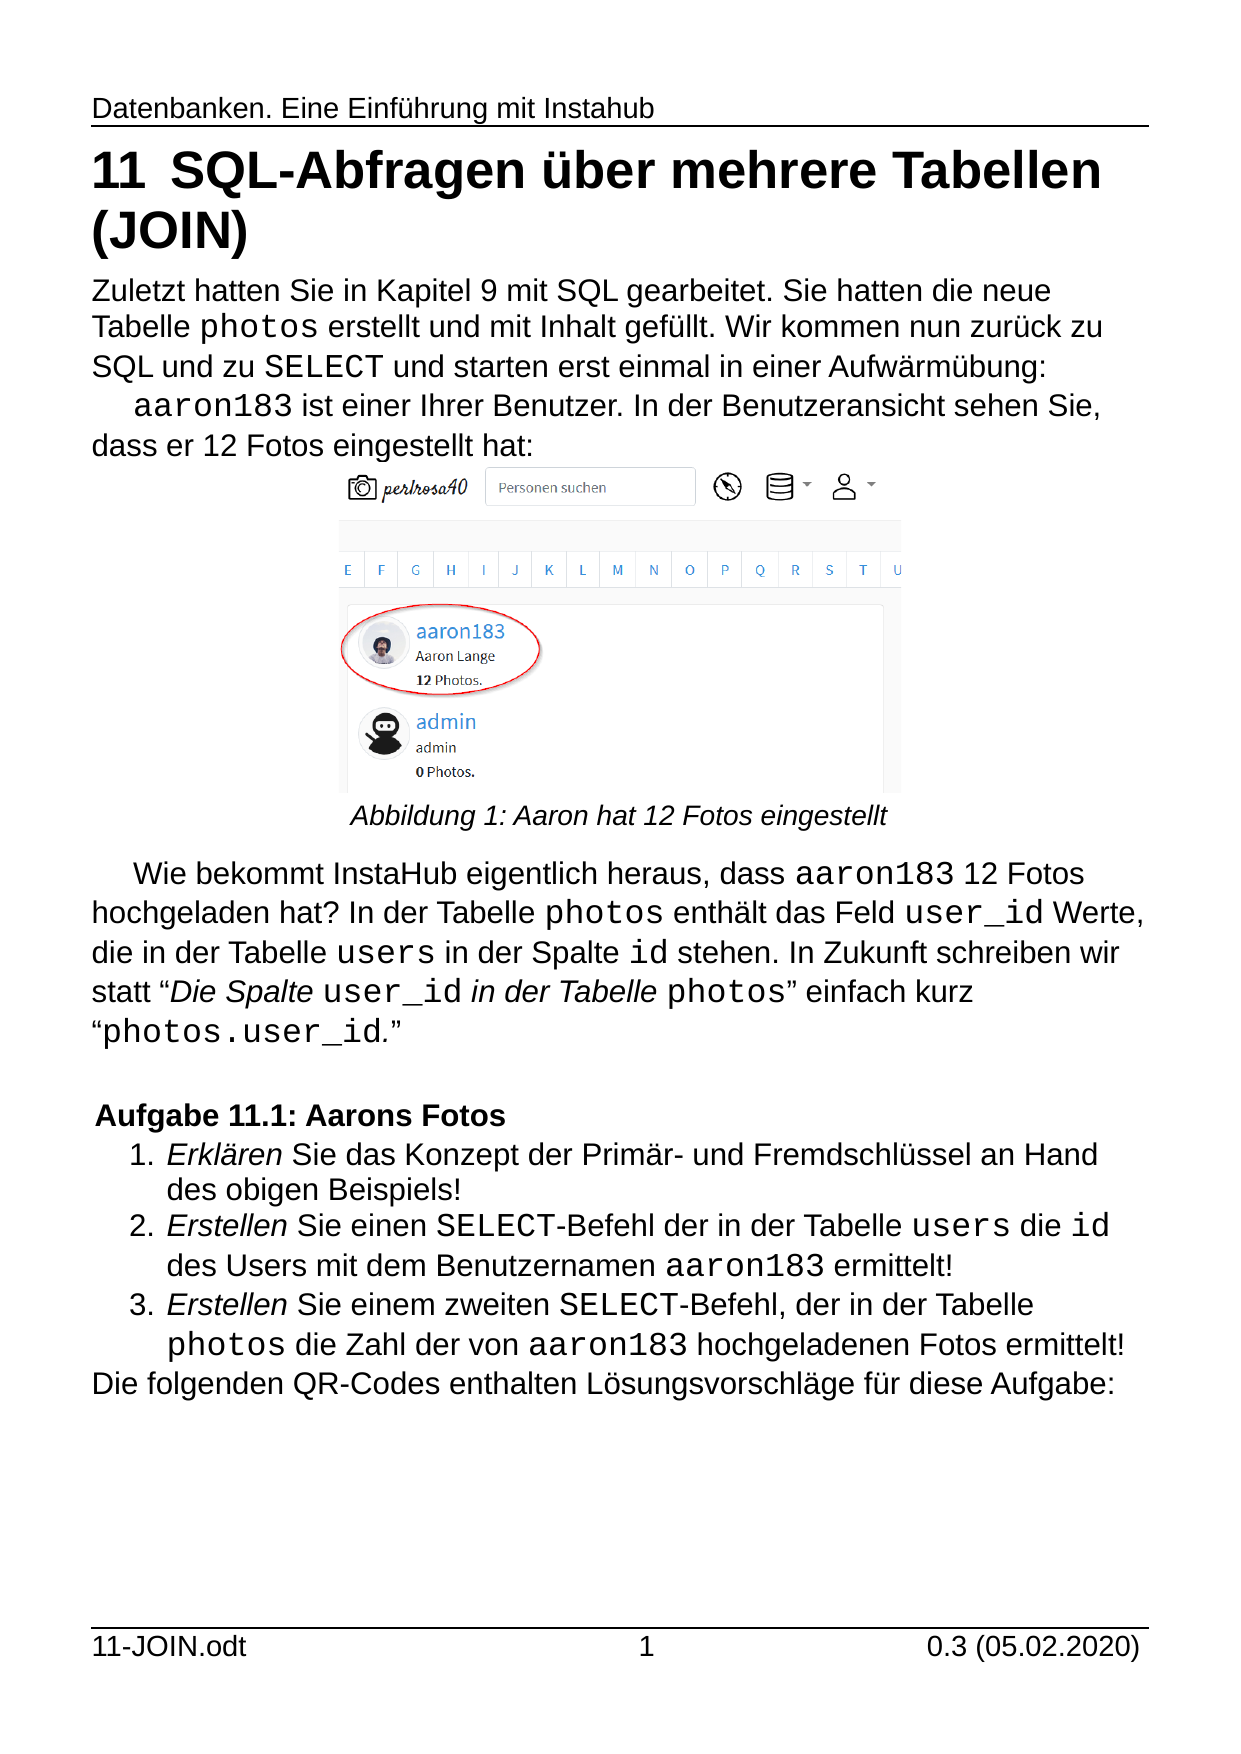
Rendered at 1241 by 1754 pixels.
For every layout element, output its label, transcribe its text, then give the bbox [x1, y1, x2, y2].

subtitle SQL-Abfragen über mehrere Tabellen (JOIN) [91, 139, 1149, 260]
text Zuletzt hatten Sie in Kapitel 9 mit SQL gearbeitet. Sie hatten die neue Tabelle photos erstellt und mit Inhalt gefüllt. Wir kommen nun zurück zu SQL und zu SELECT und starten erst einmal in einer Aufwärmübung: [91, 272, 1149, 387]
text Abbildung 1: Aaron hat 12 Fotos eingestellt [91, 799, 1149, 831]
text aaron183 ist einer Ihrer Benutzer. In der Benutzeransicht sehen Sie, dass er 12 Fotos eingestellt hat: [91, 387, 1149, 463]
text Die folgenden QR-Codes enthalten Lösungsvorschläge für diese Aufgabe: [91, 1365, 1149, 1401]
list Erstellen Sie einen SELECT-Befehl der in der Tabelle users die id des Users mit dem Benutzernamen aaron183 ermittelt! [129, 1207, 1149, 1286]
list Erklären Sie das Konzept der Primär- und Fremdschlüssel an Hand des obigen Beispiels! [129, 1136, 1149, 1207]
subtitle Aufgabe 11.1: Aarons Fotos [91, 1094, 1149, 1136]
text Wie bekommt InstaHub eigentlich heraus, dass aaron183 12 Fotos hochgeladen hat? In der Tabelle photos enthält das Feld user_id Werte, die in der Tabelle users in der Spalte id stehen. In Zukunft schreiben wir statt “Die Spalte user_id in der Tabelle photos” einfach kurz “photos.user_id.” [91, 855, 1149, 1052]
list Erstellen Sie einem zweiten SELECT-Befehl, der in der Tabelle photos die Zahl der von aaron183 hochgeladenen Fotos ermittelt! [129, 1286, 1149, 1365]
picture [338, 462, 902, 793]
